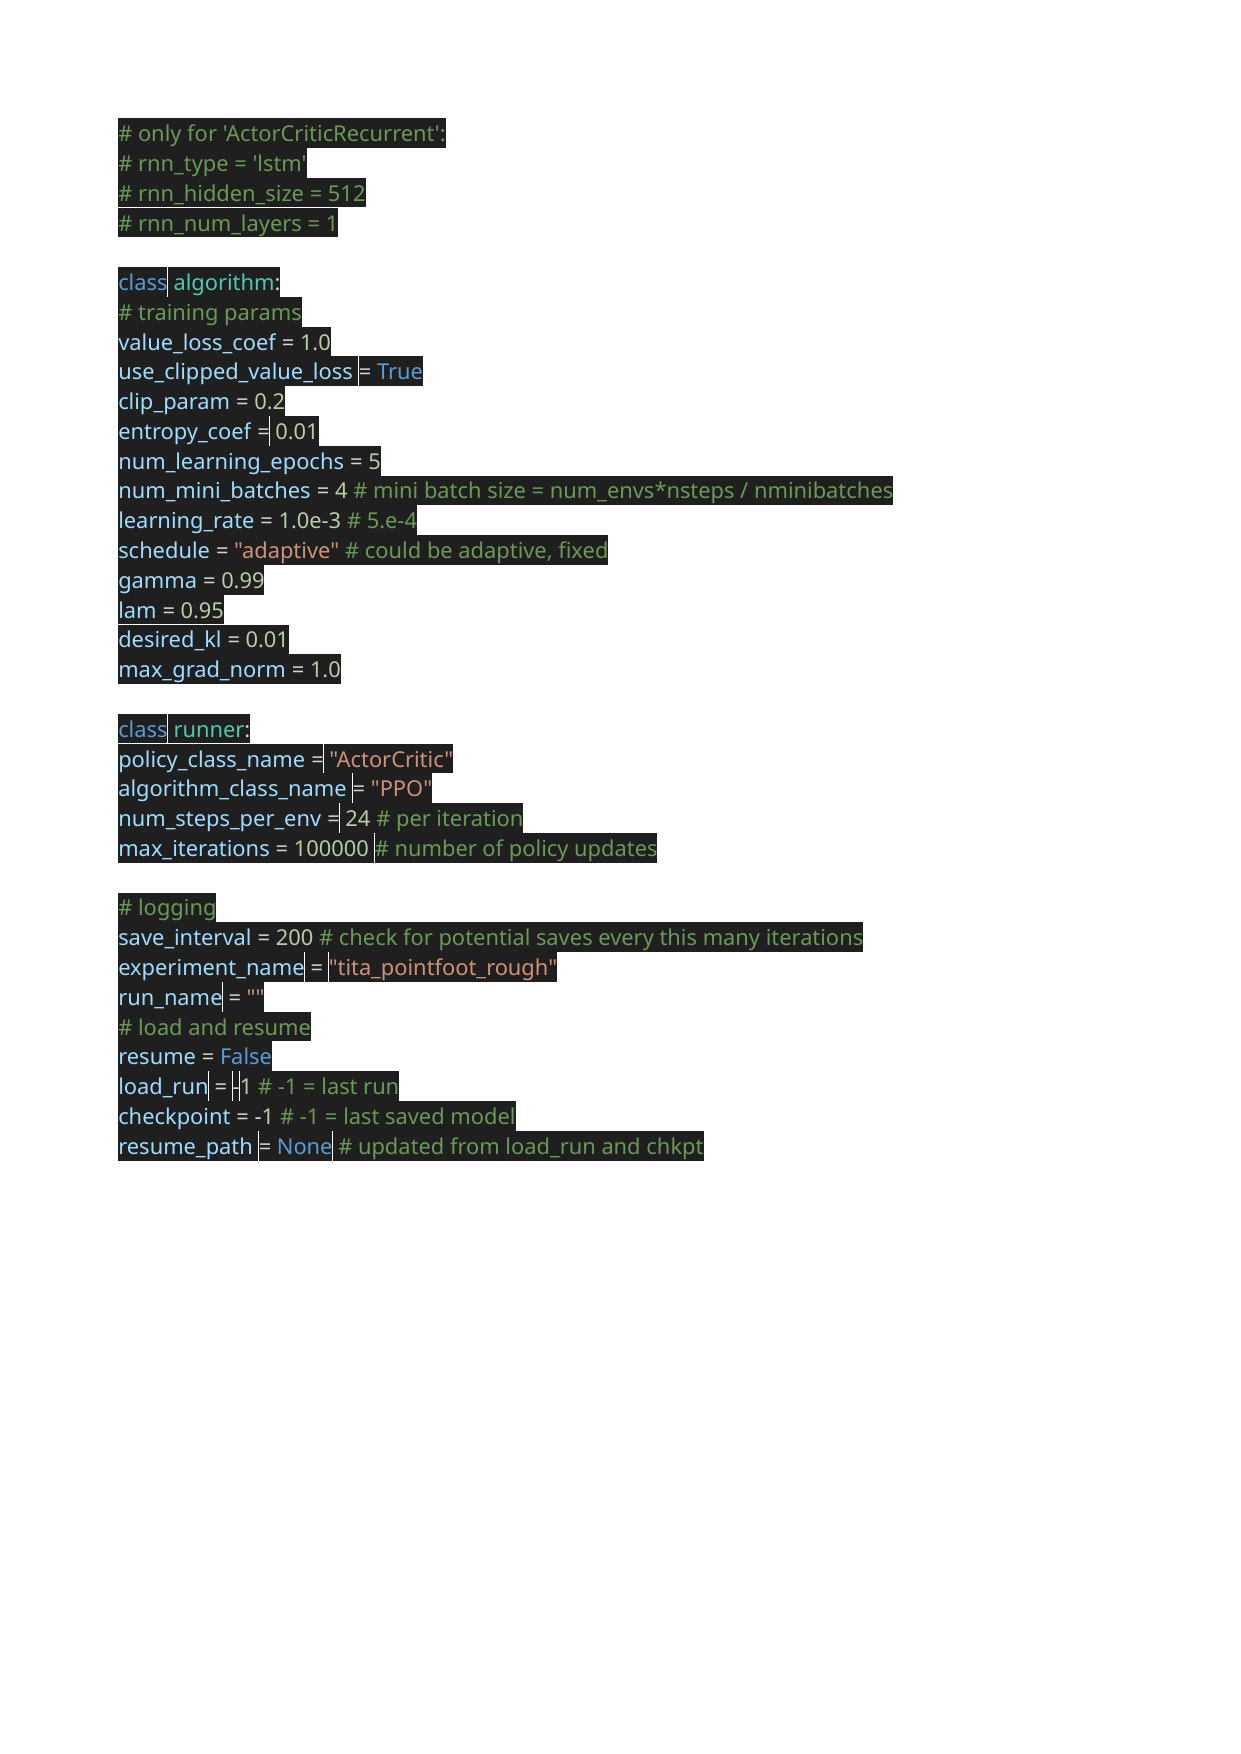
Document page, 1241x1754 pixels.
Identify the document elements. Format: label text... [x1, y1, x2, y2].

text gamma = 0.99 [118, 565, 1122, 595]
text # training params [118, 297, 1122, 327]
text # load and resume [118, 1012, 1122, 1041]
text # rnn_num_layers = 1 [118, 207, 1122, 237]
text # logging [118, 892, 1122, 922]
text class runner: [118, 714, 1122, 743]
text save_interval = 200 # check for potential saves every this many iterations [118, 922, 1122, 952]
text # only for 'ActorCriticRecurrent': [118, 118, 1122, 148]
text learning_rate = 1.0e-3 # 5.e-4 [118, 505, 1122, 535]
text entropy_coef = 0.01 [118, 416, 1122, 446]
text max_grad_norm = 1.0 [118, 654, 1122, 684]
text run_name = "" [118, 982, 1122, 1012]
text checkpoint = -1 # -1 = last saved model [118, 1101, 1122, 1131]
text algorithm_class_name = "PPO" [118, 773, 1122, 803]
text resume_path = None # updated from load_run and chkpt [118, 1131, 1122, 1161]
text class algorithm: [118, 267, 1122, 297]
text load_run = -1 # -1 = last run [118, 1071, 1122, 1101]
text experiment_name = "tita_pointfoot_rough" [118, 952, 1122, 982]
text policy_class_name = "ActorCritic" [118, 743, 1122, 773]
text value_loss_coef = 1.0 [118, 327, 1122, 356]
text # rnn_type = 'lstm' [118, 148, 1122, 178]
text # rnn_hidden_size = 512 [118, 178, 1122, 207]
text num_mini_batches = 4 # mini batch size = num_envs*nsteps / nminibatches [118, 476, 1122, 505]
text num_learning_epochs = 5 [118, 446, 1122, 476]
text clip_param = 0.2 [118, 386, 1122, 416]
text lam = 0.95 [118, 595, 1122, 624]
text max_iterations = 100000 # number of policy updates [118, 833, 1122, 863]
text desired_kl = 0.01 [118, 624, 1122, 654]
text schedule = "adaptive" # could be adaptive, fixed [118, 535, 1122, 565]
text num_steps_per_env = 24 # per iteration [118, 803, 1122, 833]
text resume = False [118, 1041, 1122, 1071]
text use_clipped_value_loss = True [118, 356, 1122, 386]
